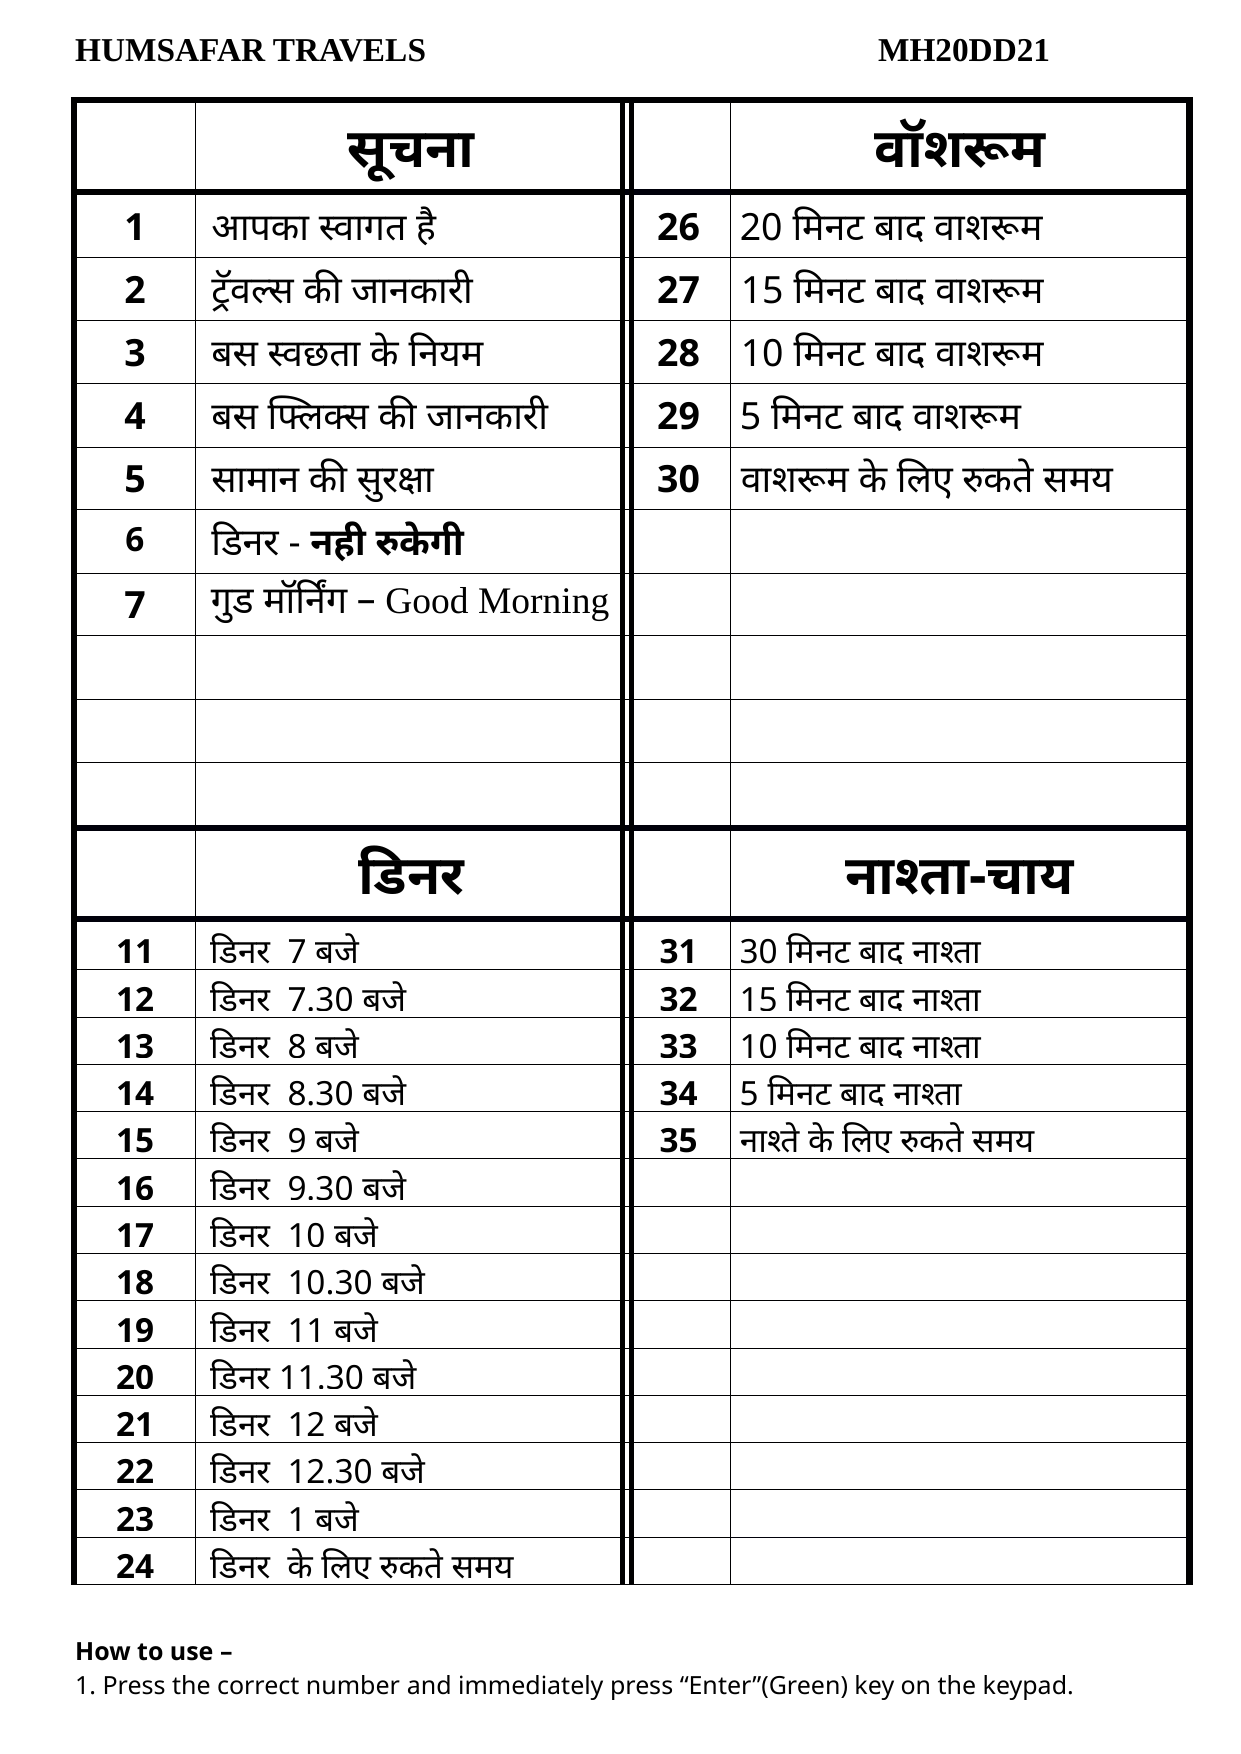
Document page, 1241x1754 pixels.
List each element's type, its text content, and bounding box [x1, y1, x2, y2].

table_cell [77, 763, 195, 824]
table_cell [634, 510, 730, 572]
table_cell [731, 1443, 1186, 1489]
table_cell [634, 1396, 730, 1442]
table_cell [731, 1207, 1186, 1253]
table_cell 17 [77, 1207, 195, 1253]
table_cell डिनर 8 बजे [196, 1018, 620, 1064]
table_cell डिनर 10.30 बजे [196, 1254, 620, 1300]
table_header [77, 103, 195, 188]
table_cell 29 [634, 384, 730, 446]
table_cell [634, 1159, 730, 1206]
table_cell [731, 1349, 1186, 1395]
table_cell 20 [77, 1349, 195, 1395]
table_header वॉशरूम [731, 103, 1186, 188]
table_cell 26 [634, 195, 730, 257]
table_cell [634, 636, 730, 698]
table_cell [634, 1538, 730, 1584]
table_cell डिनर - नही रुकेगी [196, 510, 620, 572]
text 1. Press the correct number and immediately press “Enter”(Green) key on the keypad. [75, 1667, 1165, 1702]
table_cell डिनर 11.30 बजे [196, 1349, 620, 1395]
table_cell डिनर 10 बजे [196, 1207, 620, 1253]
table_cell 27 [634, 258, 730, 320]
table_cell डिनर 12.30 बजे [196, 1443, 620, 1489]
table_cell ट्रॅवल्स की जानकारी [196, 258, 620, 320]
table_cell 33 [634, 1018, 730, 1064]
table_cell डिनर 7.30 बजे [196, 970, 620, 1016]
table_cell 5 मिनट बाद नाश्ता [731, 1065, 1186, 1111]
table_cell 30 [634, 448, 730, 509]
table_cell 12 [77, 970, 195, 1016]
table_cell 15 [77, 1112, 195, 1158]
table_cell 31 [634, 922, 730, 969]
table_cell [634, 1490, 730, 1537]
table_cell [634, 763, 730, 824]
table_cell [731, 763, 1186, 824]
table_cell 1 [77, 195, 195, 257]
table_cell डिनर 7 बजे [196, 922, 620, 969]
table_cell 28 [634, 321, 730, 383]
table_cell [731, 700, 1186, 761]
table_cell नाश्ता-चाय [731, 831, 1186, 916]
table_cell [634, 1207, 730, 1253]
table_cell 18 [77, 1254, 195, 1300]
table_cell 10 मिनट बाद नाश्ता [731, 1018, 1186, 1064]
table_cell [77, 636, 195, 698]
table_cell 30 मिनट बाद नाश्ता [731, 922, 1186, 969]
table_cell 16 [77, 1159, 195, 1206]
table_cell [731, 1159, 1186, 1206]
table_cell 4 [77, 384, 195, 446]
table_cell [77, 700, 195, 761]
table_cell [196, 700, 620, 761]
table_cell [634, 1349, 730, 1395]
table_cell [196, 636, 620, 698]
table_cell 5 [77, 448, 195, 509]
table_cell [731, 1538, 1186, 1584]
table_cell [731, 574, 1186, 635]
table_cell [731, 510, 1186, 572]
table_cell [731, 1254, 1186, 1300]
table_cell डिनर 11 बजे [196, 1301, 620, 1347]
table_cell [731, 1396, 1186, 1442]
table_cell नाश्ते के लिए रुकते समय [731, 1112, 1186, 1158]
table_cell 23 [77, 1490, 195, 1537]
table_cell [634, 1301, 730, 1347]
table_cell डिनर 1 बजे [196, 1490, 620, 1537]
table_cell 15 मिनट बाद नाश्ता [731, 970, 1186, 1016]
table_cell 11 [77, 922, 195, 969]
table_cell 5 मिनट बाद वाशरूम [731, 384, 1186, 446]
table_cell बस स्वछता के नियम [196, 321, 620, 383]
table_cell 34 [634, 1065, 730, 1111]
table_cell डिनर 9.30 बजे [196, 1159, 620, 1206]
table_cell [731, 1301, 1186, 1347]
table_cell 20 मिनट बाद वाशरूम [731, 195, 1186, 257]
table_cell 24 [77, 1538, 195, 1584]
table_header सूचना [196, 103, 620, 188]
table_cell 3 [77, 321, 195, 383]
table_cell 32 [634, 970, 730, 1016]
table_cell गुड मॉर्निंग – Good Morning [196, 574, 620, 635]
table_cell 35 [634, 1112, 730, 1158]
table_cell डिनर 8.30 बजे [196, 1065, 620, 1111]
table_cell वाशरूम के लिए रुकते समय [731, 448, 1186, 509]
table_cell 21 [77, 1396, 195, 1442]
table_cell 22 [77, 1443, 195, 1489]
table_cell बस फ्लिक्स की जानकारी [196, 384, 620, 446]
table_cell 13 [77, 1018, 195, 1064]
table_cell [634, 574, 730, 635]
table_cell [634, 831, 730, 916]
table_cell डिनर 12 बजे [196, 1396, 620, 1442]
table_cell [634, 1254, 730, 1300]
table_cell [634, 700, 730, 761]
table_cell 19 [77, 1301, 195, 1347]
table_cell 7 [77, 574, 195, 635]
table_cell [731, 636, 1186, 698]
table_cell [634, 1443, 730, 1489]
table_cell डिनर [196, 831, 620, 916]
table_cell 6 [77, 510, 195, 572]
table_cell [731, 1490, 1186, 1537]
table_cell 2 [77, 258, 195, 320]
table_cell आपका स्वागत है [196, 195, 620, 257]
table_cell डिनर 9 बजे [196, 1112, 620, 1158]
table_header [634, 103, 730, 188]
table_cell [77, 831, 195, 916]
text How to use – [75, 1633, 1165, 1667]
table_cell 14 [77, 1065, 195, 1111]
table_cell 10 मिनट बाद वाशरूम [731, 321, 1186, 383]
table_cell डिनर के लिए रुकते समय [196, 1538, 620, 1584]
table_cell [196, 763, 620, 824]
table_cell सामान की सुरक्षा [196, 448, 620, 509]
table_cell 15 मिनट बाद वाशरूम [731, 258, 1186, 320]
